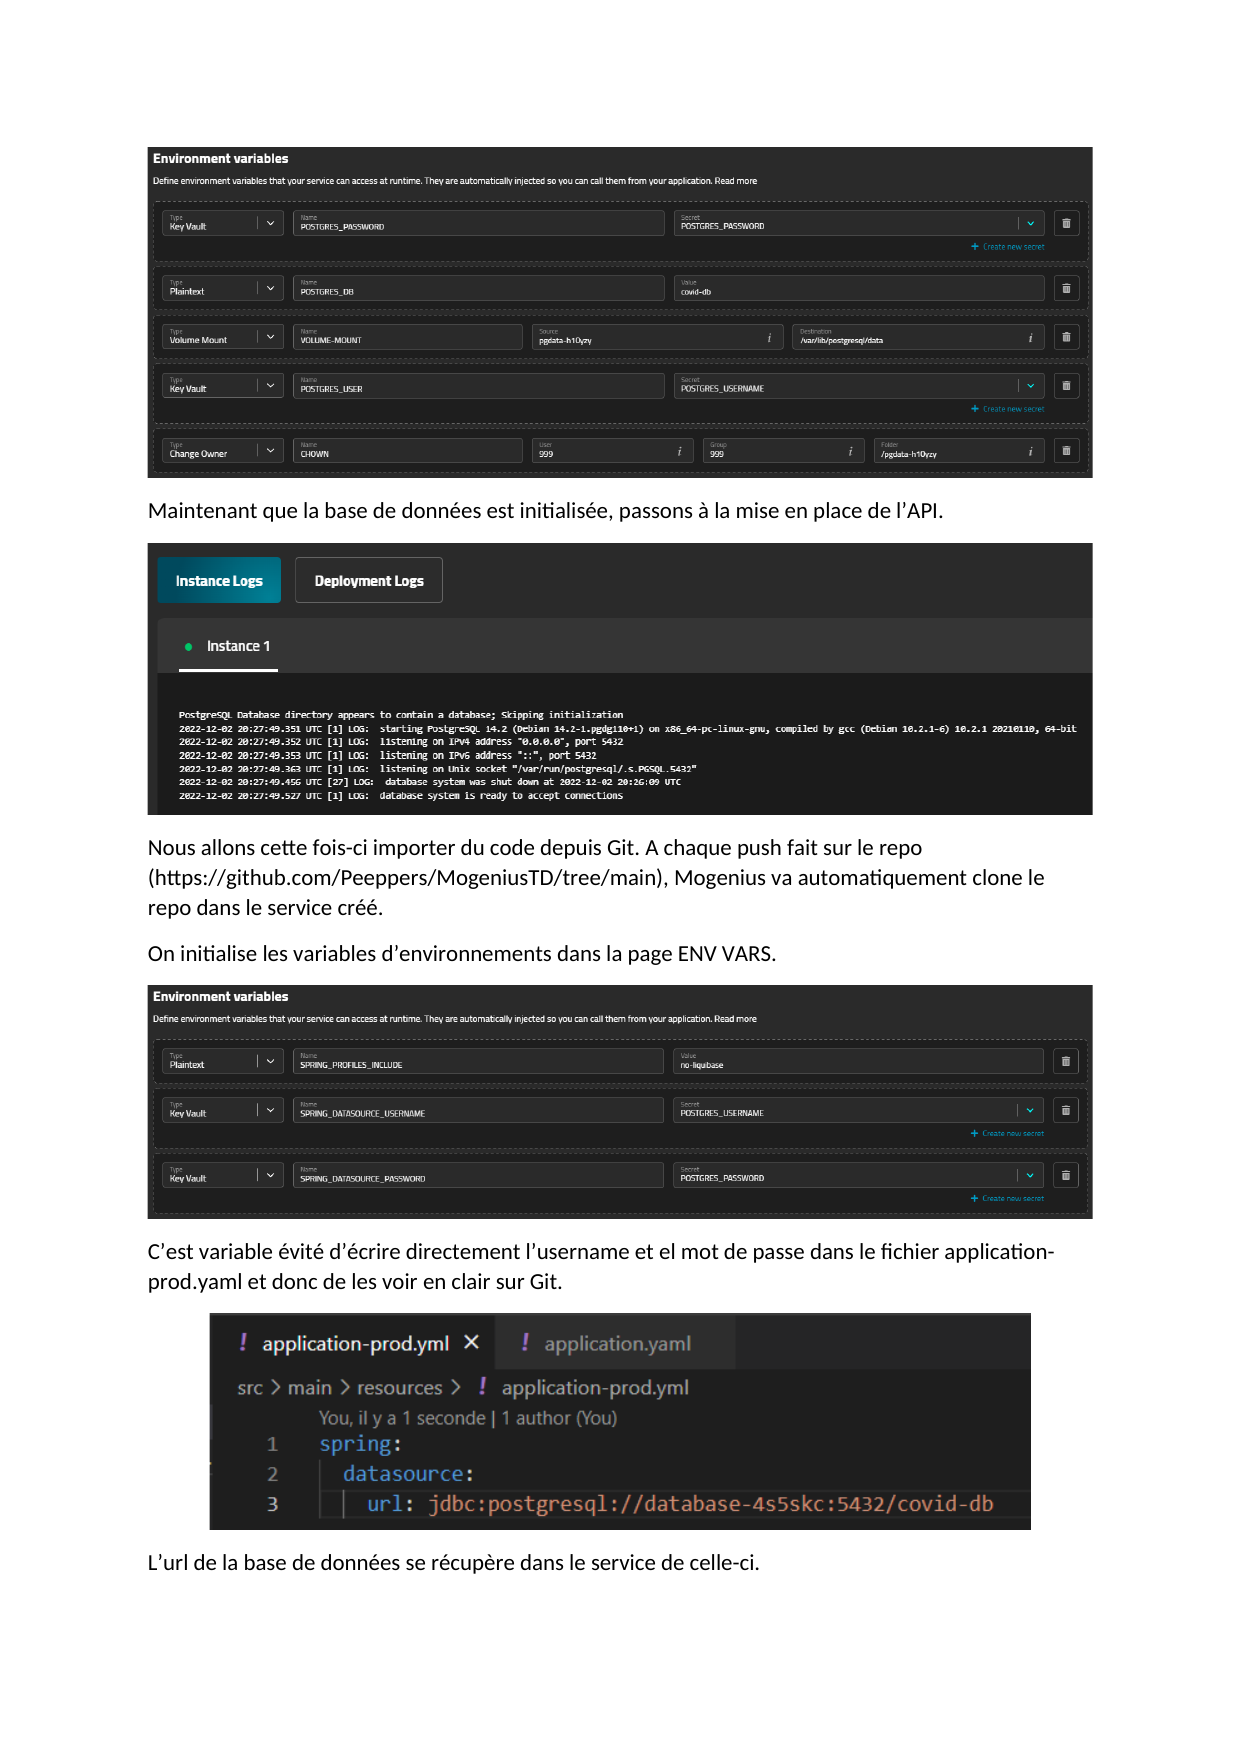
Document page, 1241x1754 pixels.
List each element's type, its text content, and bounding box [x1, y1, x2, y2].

text L’url de la base de données se récupère dans le service de celle-ci. [148, 1548, 1093, 1577]
text Maintenant que la base de données est initialisée, passons à la mise en place de l’API. [148, 497, 1093, 524]
text C’est variable évité d’écrire directement l’username et el mot de passe dans le fichier application-prod.yaml et donc de les voir en clair sur Git. [148, 1237, 1093, 1295]
text On initialise les variables d’environnements dans la page ENV VARS. [148, 939, 1093, 967]
text Nous allons cette fois-ci importer du code depuis Git. A chaque push fait sur le repo (https://github.com/Peeppers/MogeniusTD/tree/main), Mogenius va automatiquement clone le repo dans le service créé. [148, 833, 1093, 921]
